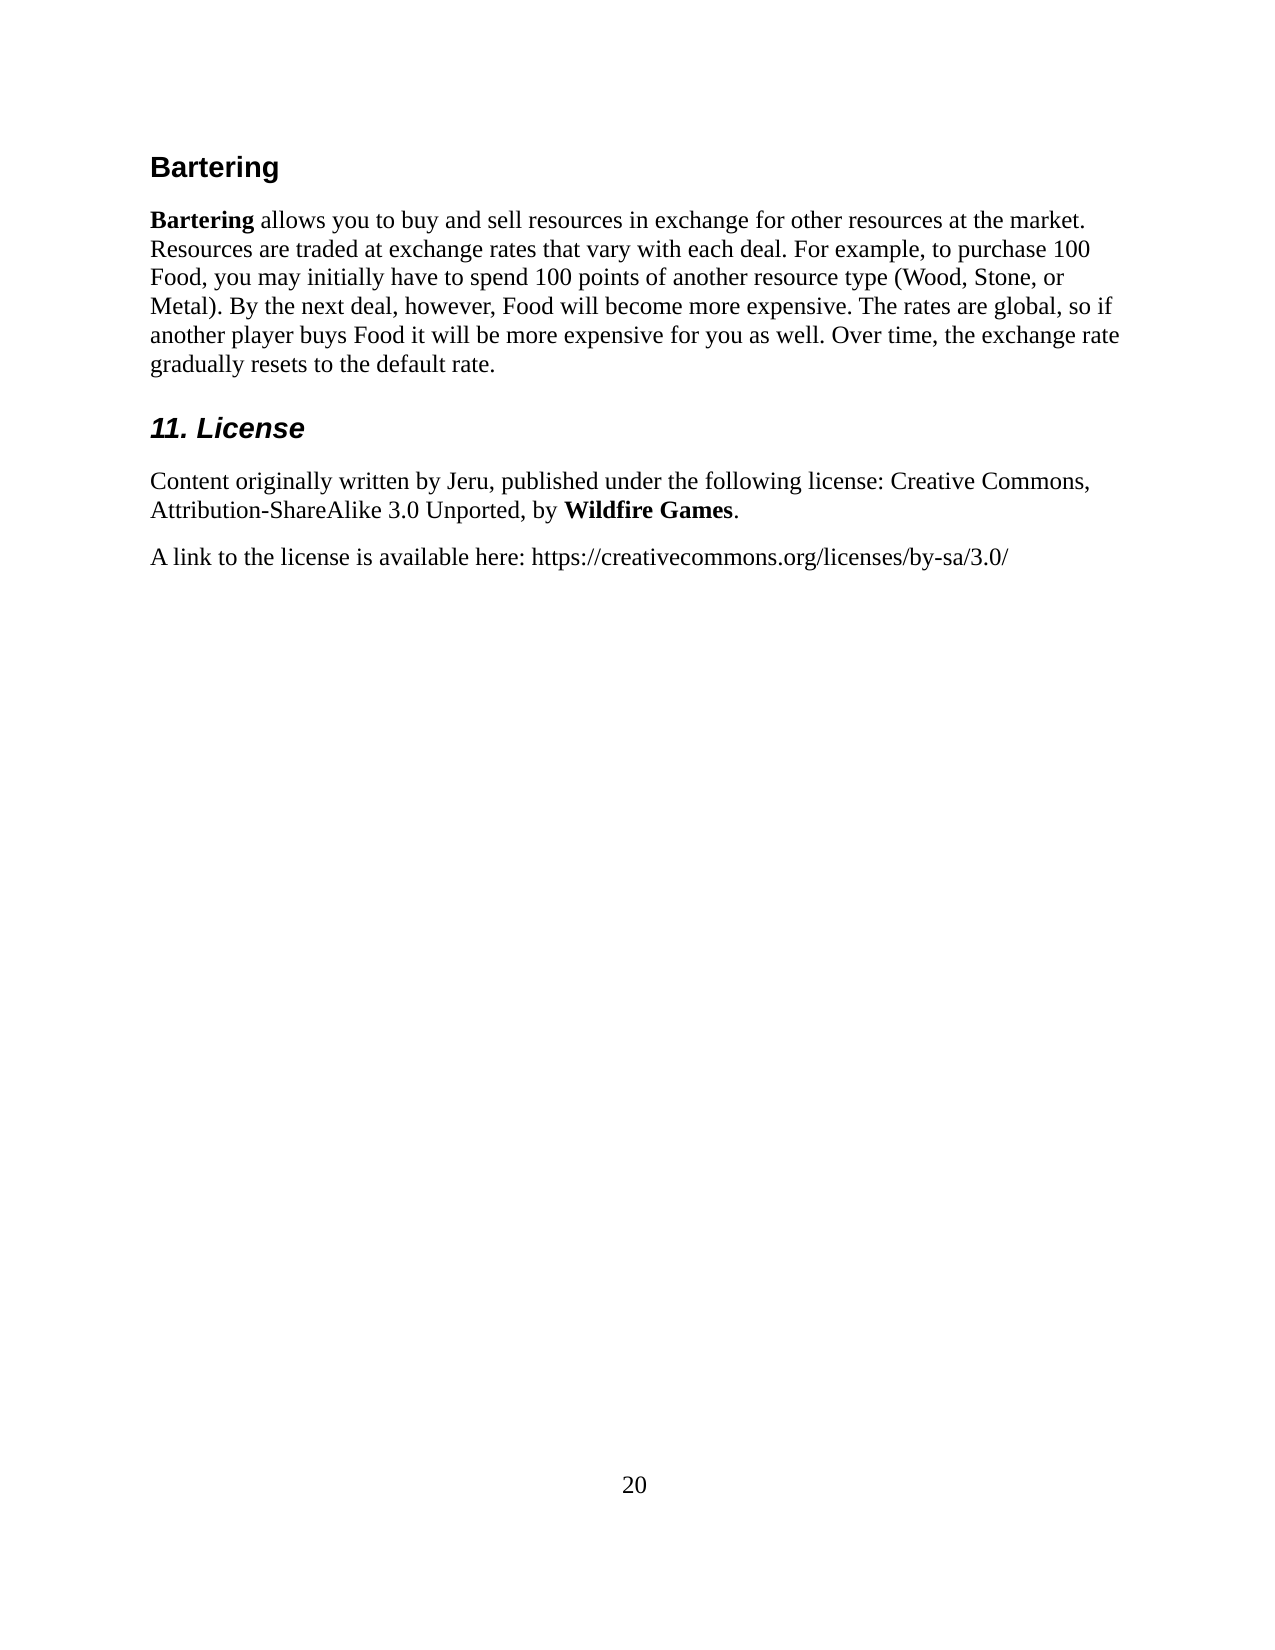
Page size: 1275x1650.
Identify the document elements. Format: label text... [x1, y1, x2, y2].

subtitle 11. License [150, 411, 1125, 445]
text A link to the license is available here: https://creativecommons.org/licenses/by-sa/3.0/ [150, 542, 1125, 571]
subtitle Bartering [150, 150, 1125, 183]
text Content originally written by Jeru, published under the following license: Creative Commons, Attribution-ShareAlike 3.0 Unported, by Wildfire Games. [150, 466, 1125, 524]
text Bartering allows you to buy and sell resources in exchange for other resources at the market. Resources are traded at exchange rates that vary with each deal. For example, to purchase 100 Food, you may initially have to spend 100 points of another resource type (Wood, Stone, or Metal). By the next deal, however, Food will become more expensive. The rates are global, so if another player buys Food it will be more expensive for you as well. Over time, the exchange rate gradually resets to the default rate. [150, 205, 1125, 377]
